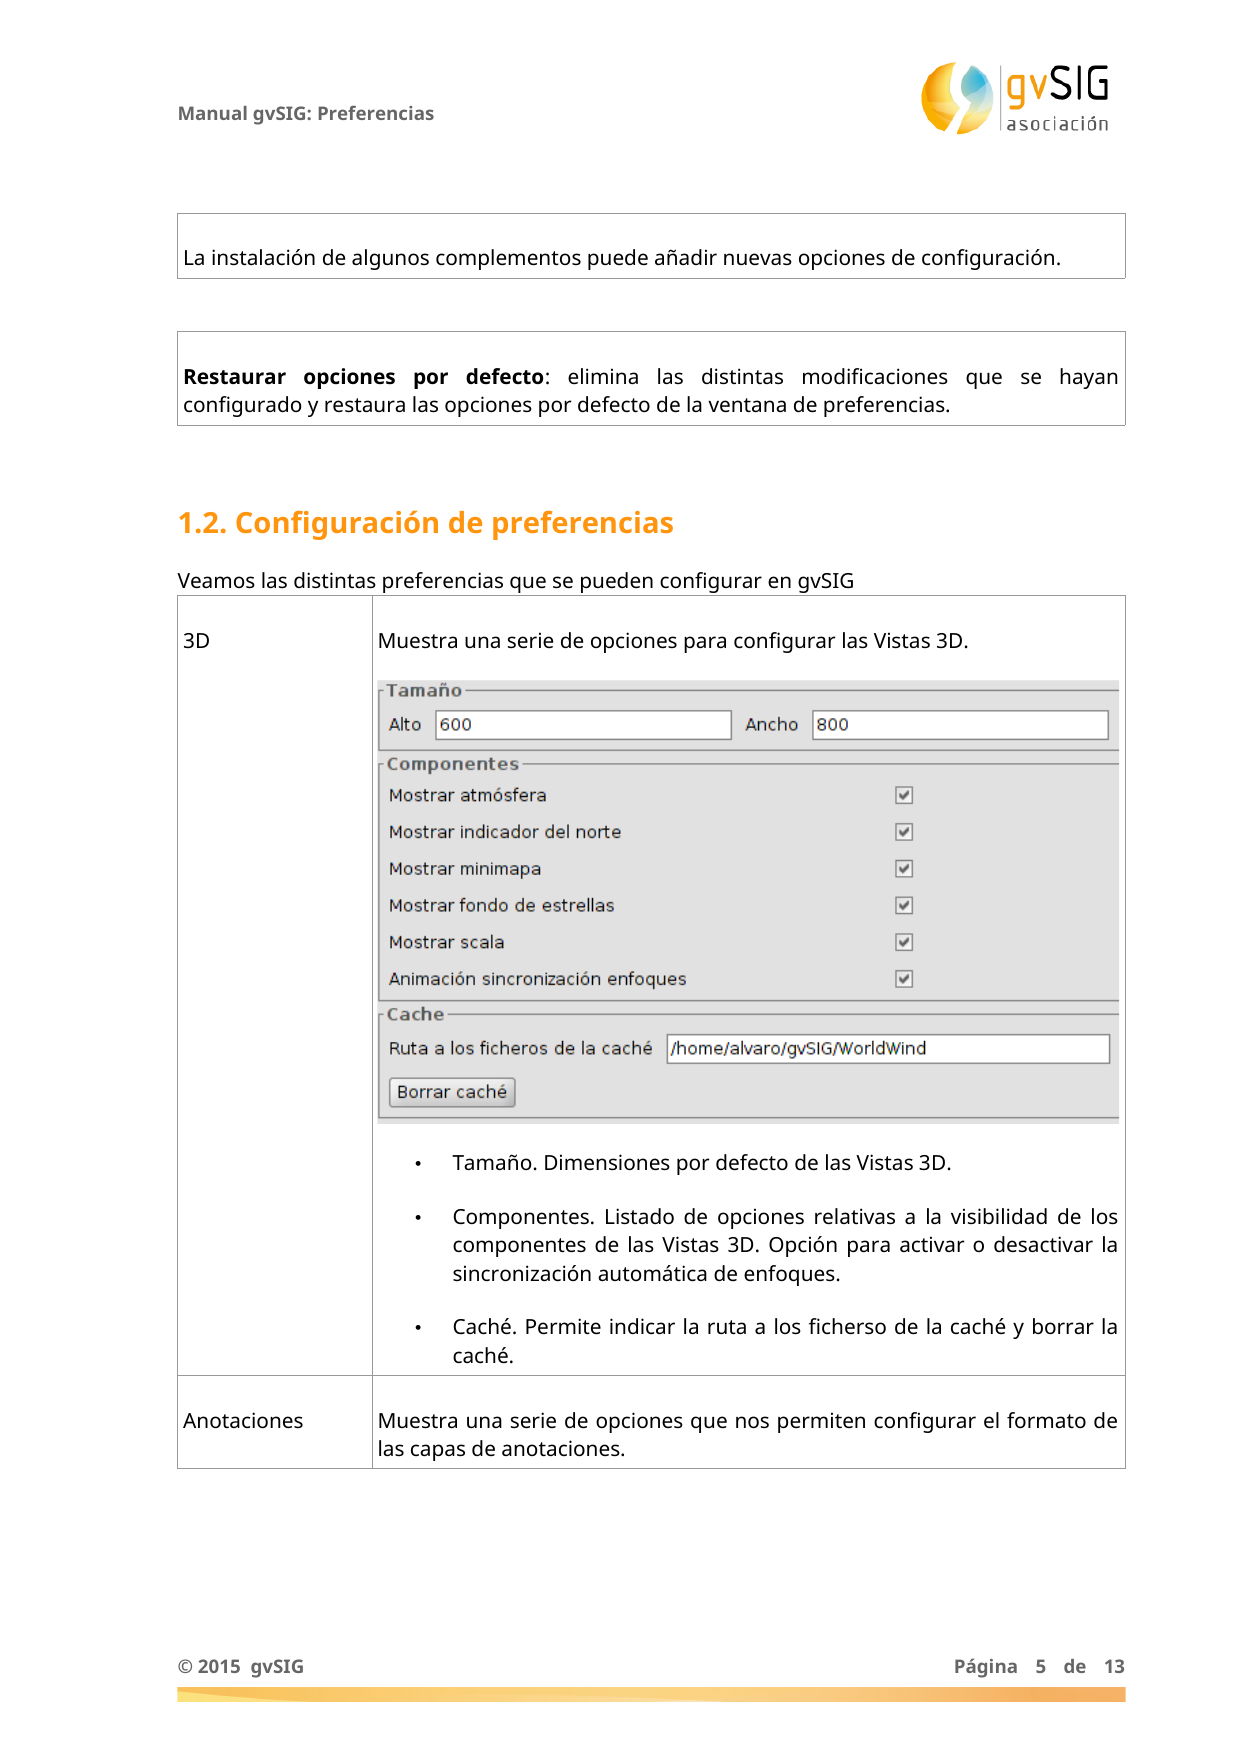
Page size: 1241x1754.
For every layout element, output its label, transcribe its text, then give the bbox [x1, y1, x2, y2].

picture [177, 1687, 1126, 1702]
text Veamos las distintas preferencias que se pueden configurar en gvSIG [177, 567, 1125, 595]
subtitle 1.2. Configuración de preferencias [177, 502, 1125, 542]
table_header Muestra una serie de opciones para configurar las Vistas 3D. Tamaño. Dimensiones por defecto de las Vistas 3D. Componentes. Listado de opciones relativas a la visibilidad de los componentes de las Vistas 3D. Opción para activar o desactivar la sincronización automática de enfoques. Caché. Permite indicar la ruta a los ficherso de la caché y borrar la caché. [373, 596, 1125, 1375]
table_header Restaurar opciones por defecto: elimina las distintas modificaciones que se hayan configurado y restaura las opciones por defecto de la ventana de preferencias. [178, 332, 1125, 425]
table_header 3D [178, 596, 372, 1375]
table_cell Anotaciones [178, 1376, 372, 1468]
table_header La instalación de algunos complementos puede añadir nuevas opciones de configuración. [178, 214, 1125, 277]
table_cell Muestra una serie de opciones que nos permiten configurar el formato de las capas de anotaciones. [373, 1376, 1125, 1468]
picture [377, 679, 1120, 1124]
picture [902, 47, 1122, 148]
